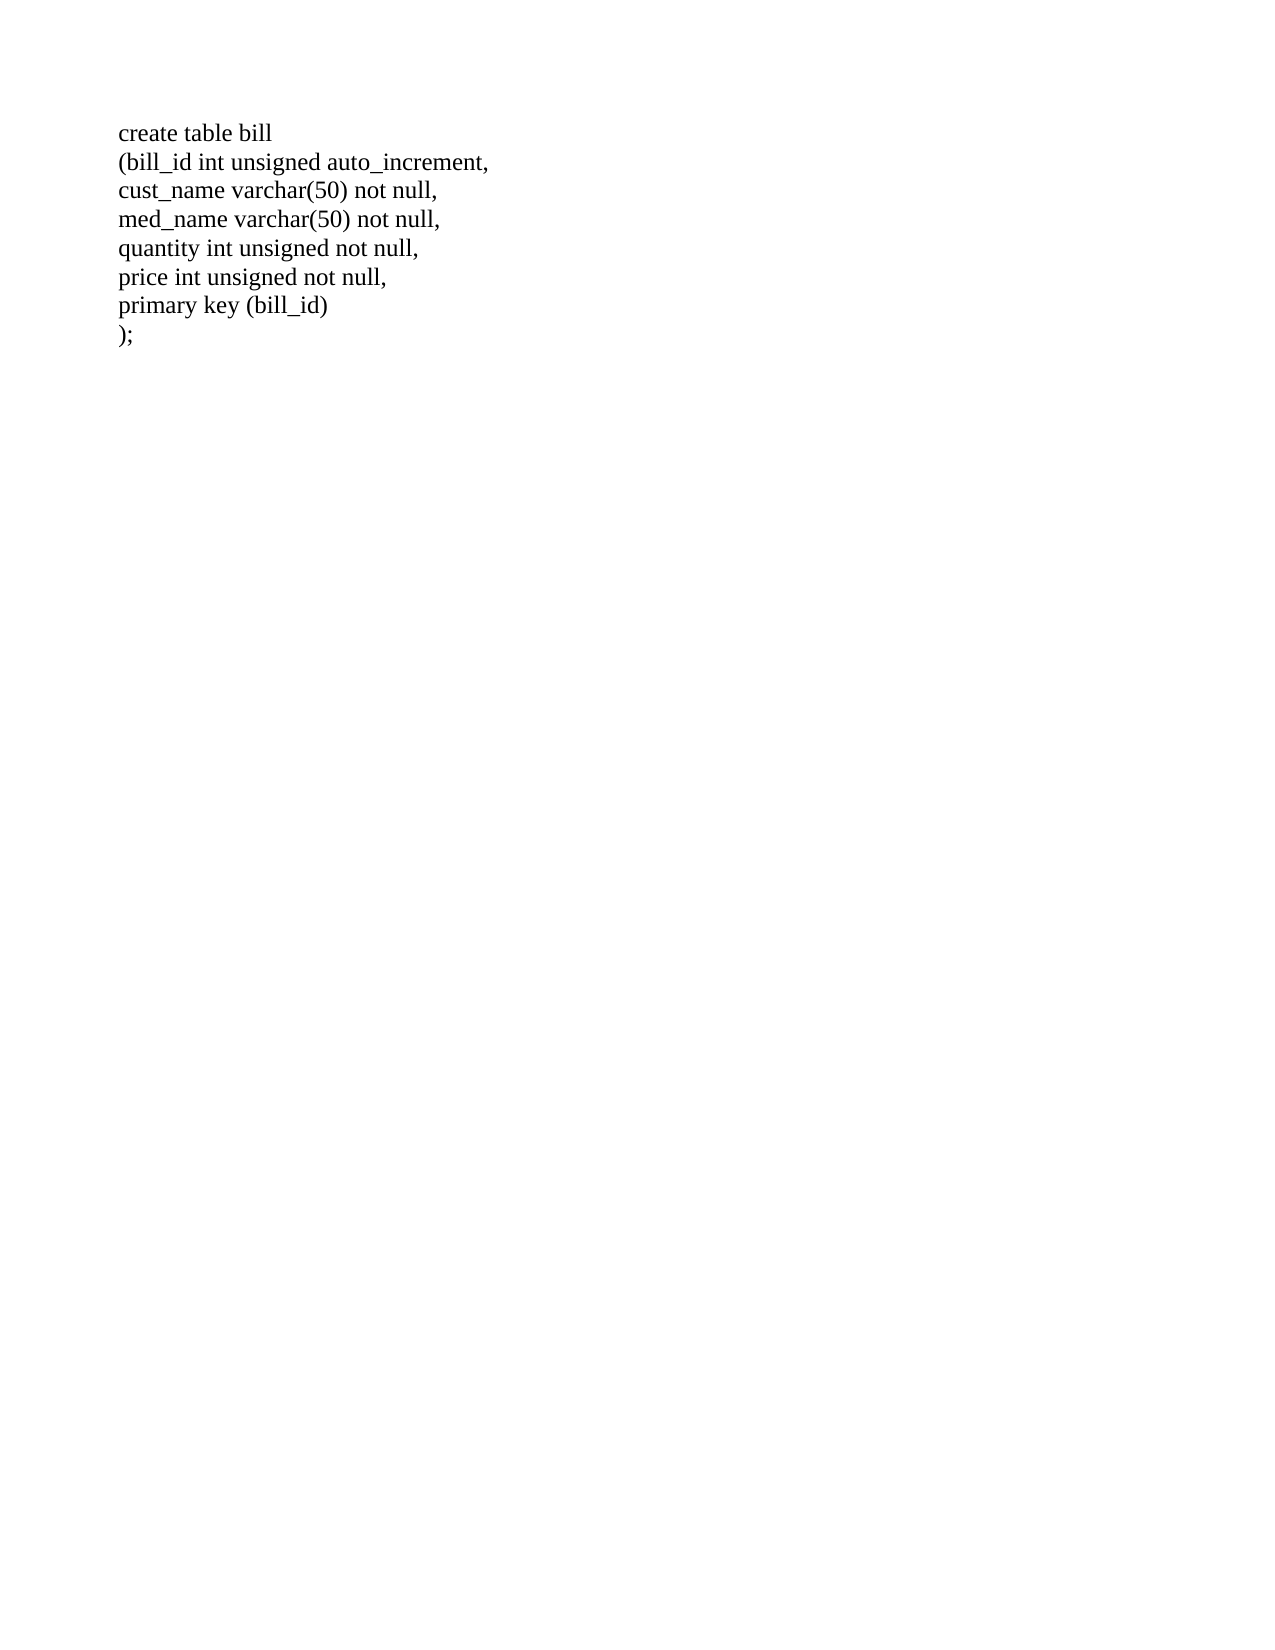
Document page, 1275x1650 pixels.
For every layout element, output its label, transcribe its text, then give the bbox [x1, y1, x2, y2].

text primary key (bill_id) [118, 291, 1157, 319]
text price int unsigned not null, [118, 262, 1157, 291]
text cust_name varchar(50) not null, [118, 176, 1157, 204]
text create table bill [118, 118, 1157, 147]
text med_name varchar(50) not null, [118, 204, 1157, 233]
text (bill_id int unsigned auto_increment, [118, 147, 1157, 176]
text ); [118, 319, 1157, 348]
text quantity int unsigned not null, [118, 233, 1157, 262]
